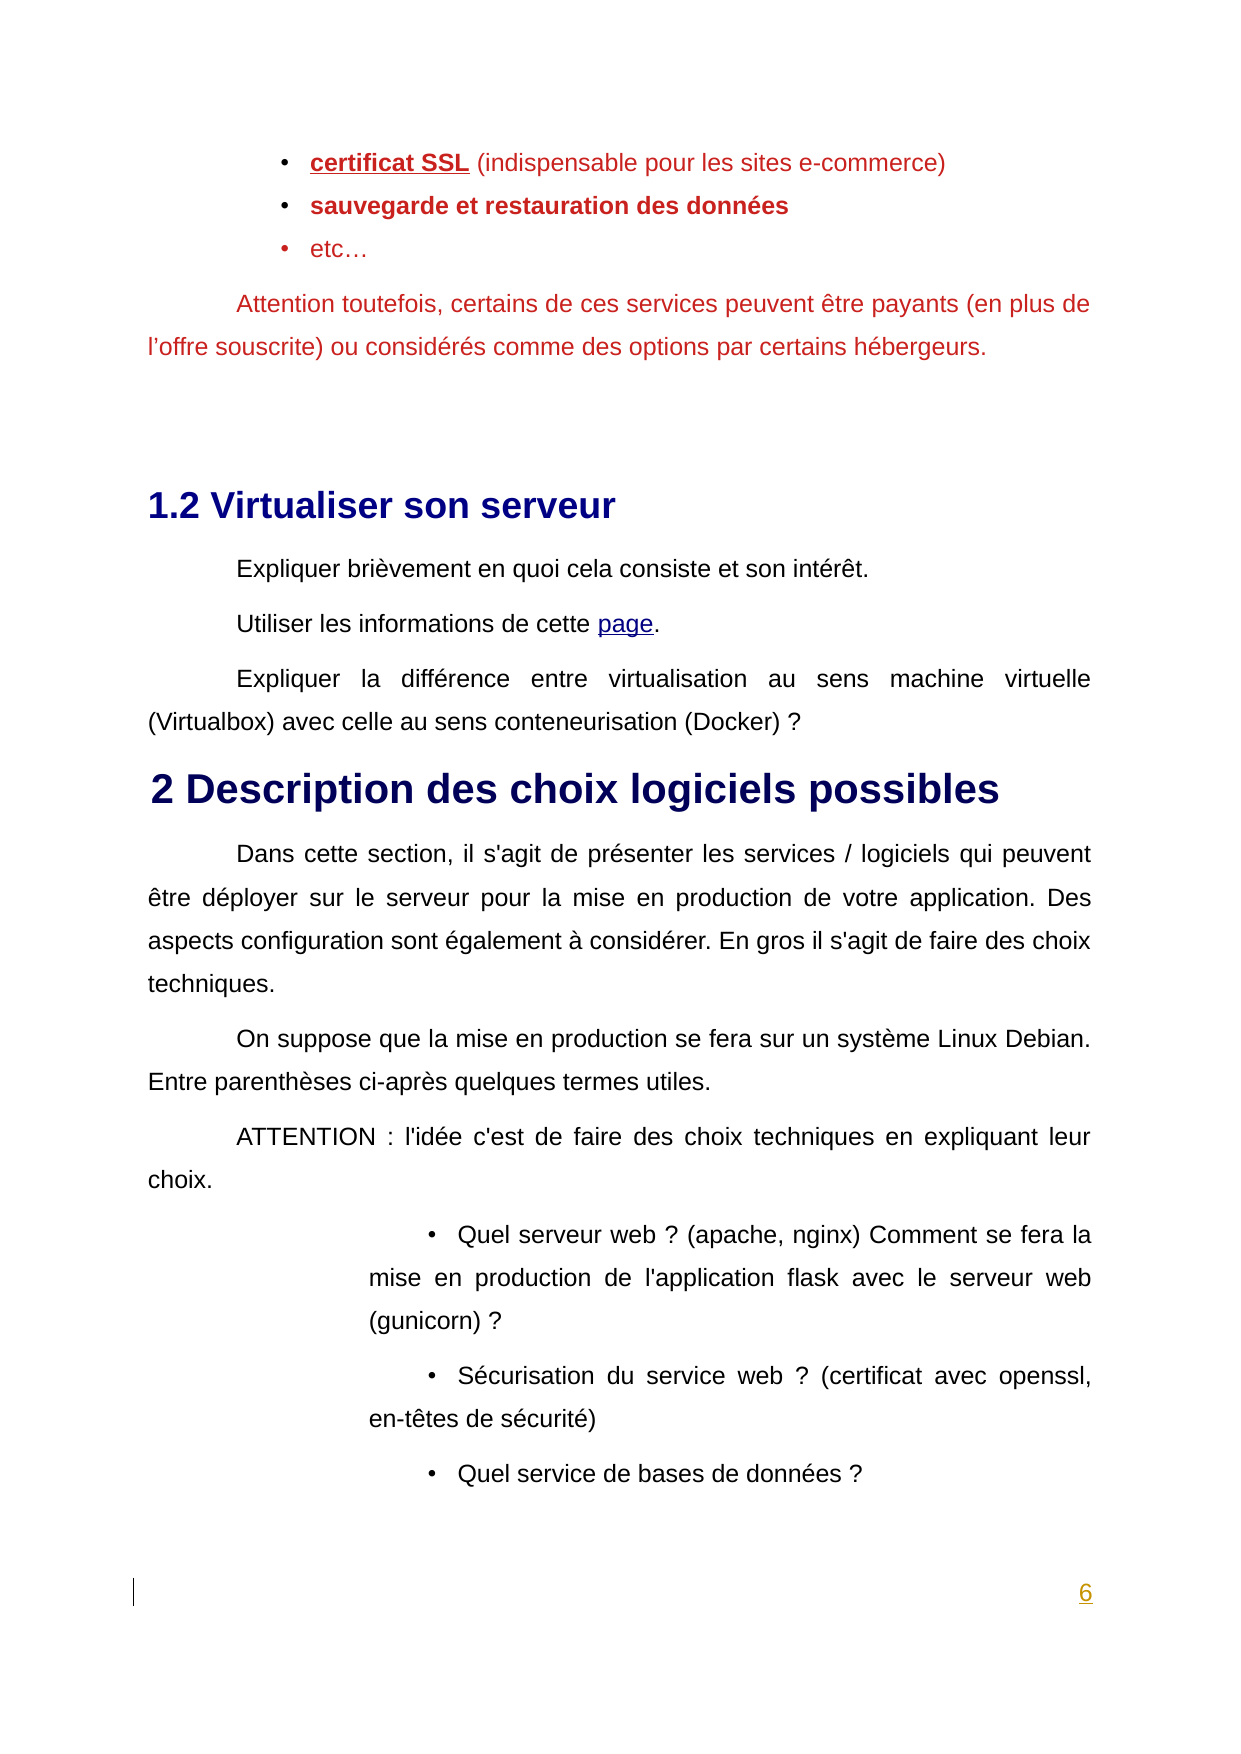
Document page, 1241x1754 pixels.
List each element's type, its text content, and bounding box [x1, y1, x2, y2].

list Sécurisation du service web ? (certificat avec openssl, en-têtes de sécurité) [339, 1361, 1093, 1433]
text Attention toutefois, certains de ces services peuvent être payants (en plus de l’offre souscrite) ou considérés comme des options par certains hébergeurs. [148, 289, 1093, 361]
subtitle Virtualiser son serveur [148, 483, 1093, 526]
text Expliquer la différence entre virtualisation au sens machine virtuelle (Virtualbox) avec celle au sens conteneurisation (Docker) ? [148, 664, 1093, 736]
text Utiliser les informations de cette page. [148, 609, 1093, 638]
list sauvegarde et restauration des données [192, 191, 1093, 220]
text On suppose que la mise en production se fera sur un système Linux Debian. Entre parenthèses ci-après quelques termes utiles. [148, 1024, 1093, 1096]
subtitle Description des choix logiciels possibles [148, 762, 1093, 816]
list certificat SSL (indispensable pour les sites e-commerce) [192, 148, 1093, 176]
text Expliquer brièvement en quoi cela consiste et son intérêt. [148, 554, 1093, 583]
text Dans cette section, il s'agit de présenter les services / logiciels qui peuvent être déployer sur le serveur pour la mise en production de votre application. Des aspects configuration sont également à considérer. En gros il s'agit de faire des choix techniques. [148, 839, 1093, 998]
list Quel serveur web ? (apache, nginx) Comment se fera la mise en production de l'application flask avec le serveur web (gunicorn) ? [339, 1220, 1093, 1335]
list etc… [192, 234, 1093, 263]
list Quel service de bases de données ? [339, 1459, 1093, 1488]
text ATTENTION : l'idée c'est de faire des choix techniques en expliquant leur choix. [148, 1122, 1093, 1194]
